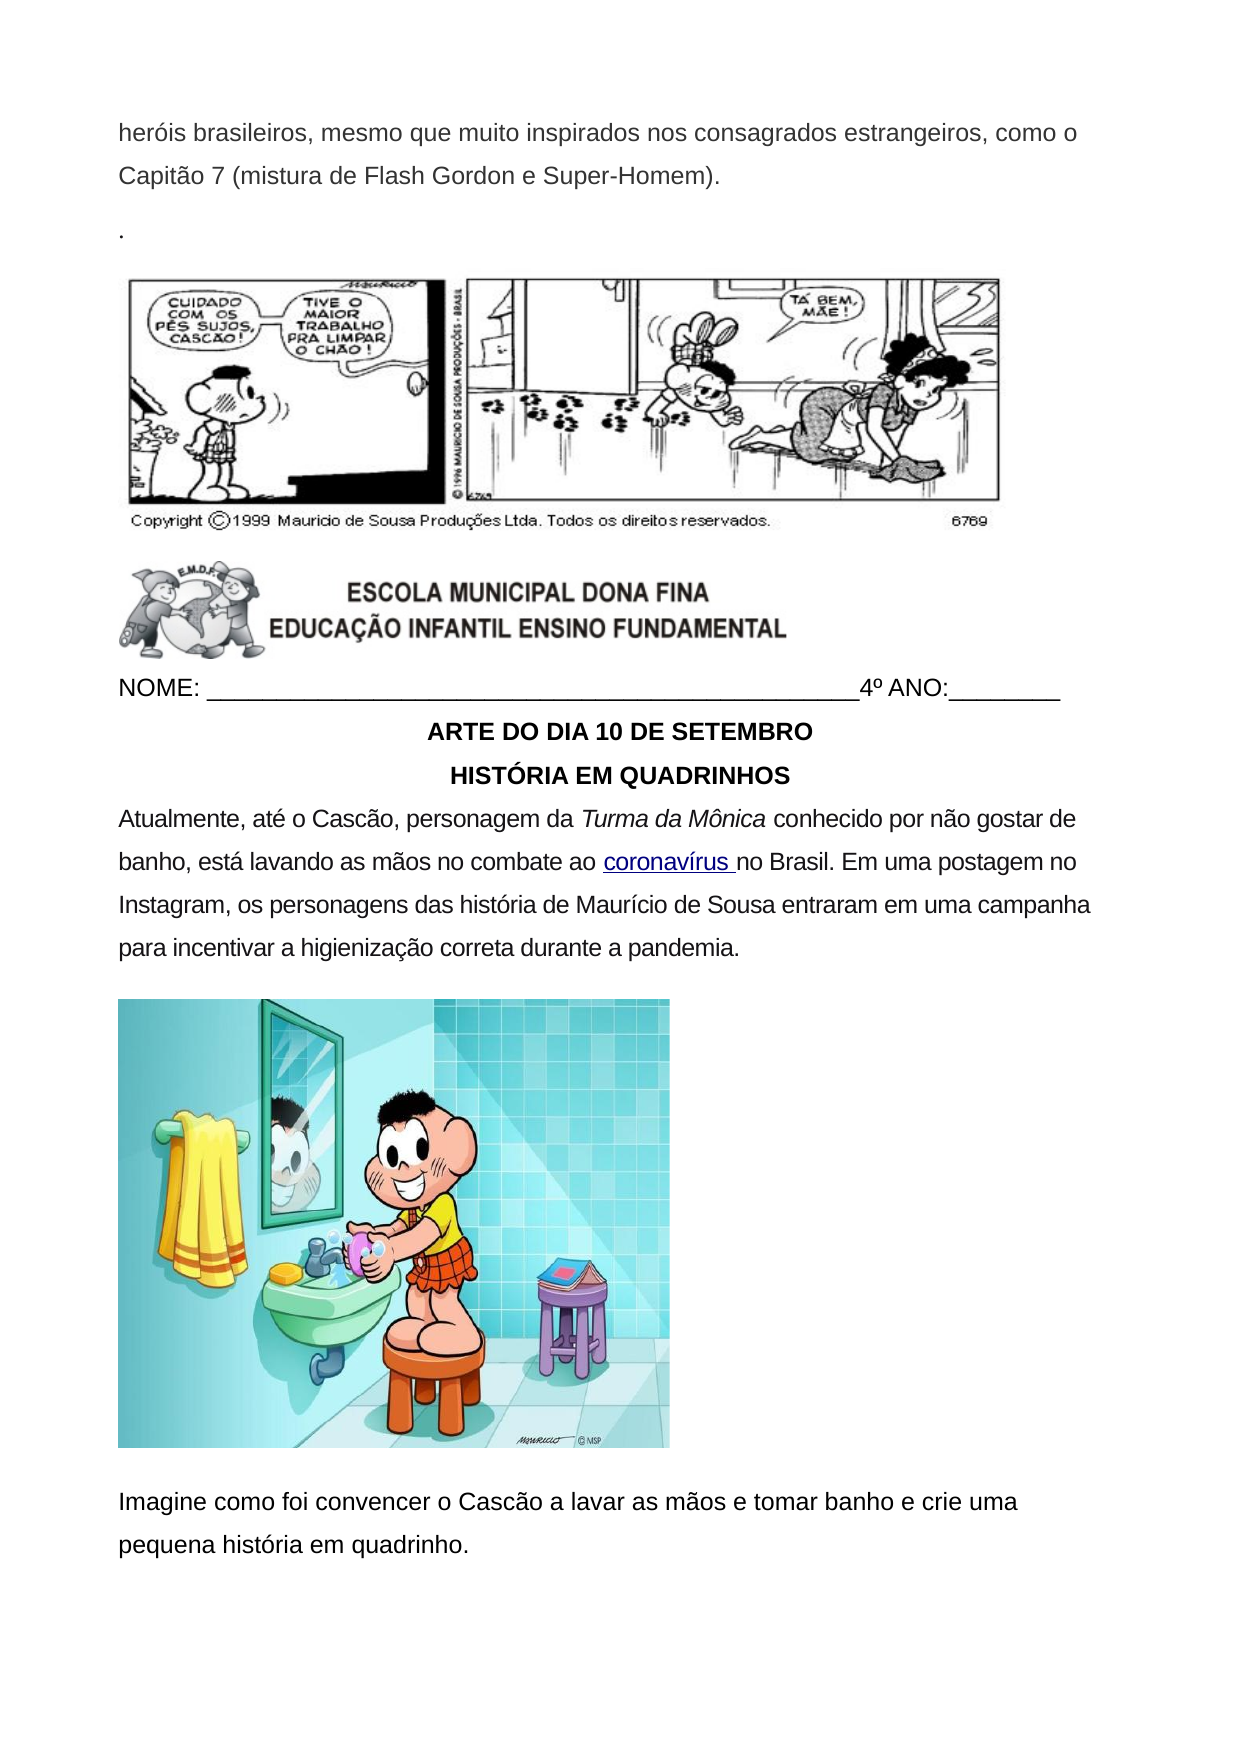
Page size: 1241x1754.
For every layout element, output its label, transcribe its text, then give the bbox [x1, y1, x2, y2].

text . [118, 215, 1122, 243]
text Atualmente, até o Cascão, personagem da Turma da Mônica conhecido por não gostar de banho, está lavando as mãos no combate ao coronavírus no Brasil. Em uma postagem no Instagram, os personagens das história de Maurício de Sousa entraram em uma campanha para incentivar a higienização correta durante a pandemia. [118, 804, 1122, 962]
text Imagine como foi convencer o Cascão a lavar as mãos e tomar banho e crie uma pequena história em quadrinho. [118, 1487, 1122, 1559]
text heróis brasileiros, mesmo que muito inspirados nos consagrados estrangeiros, como o Capitão 7 (mistura de Flash Gordon e Super-Homem). [118, 118, 1122, 190]
text ARTE DO DIA 10 DE SETEMBRO [118, 717, 1122, 746]
text NOME: _______________________________________________4º ANO:________ [118, 562, 1122, 702]
text HISTÓRIA EM QUADRINHOS [118, 761, 1122, 789]
